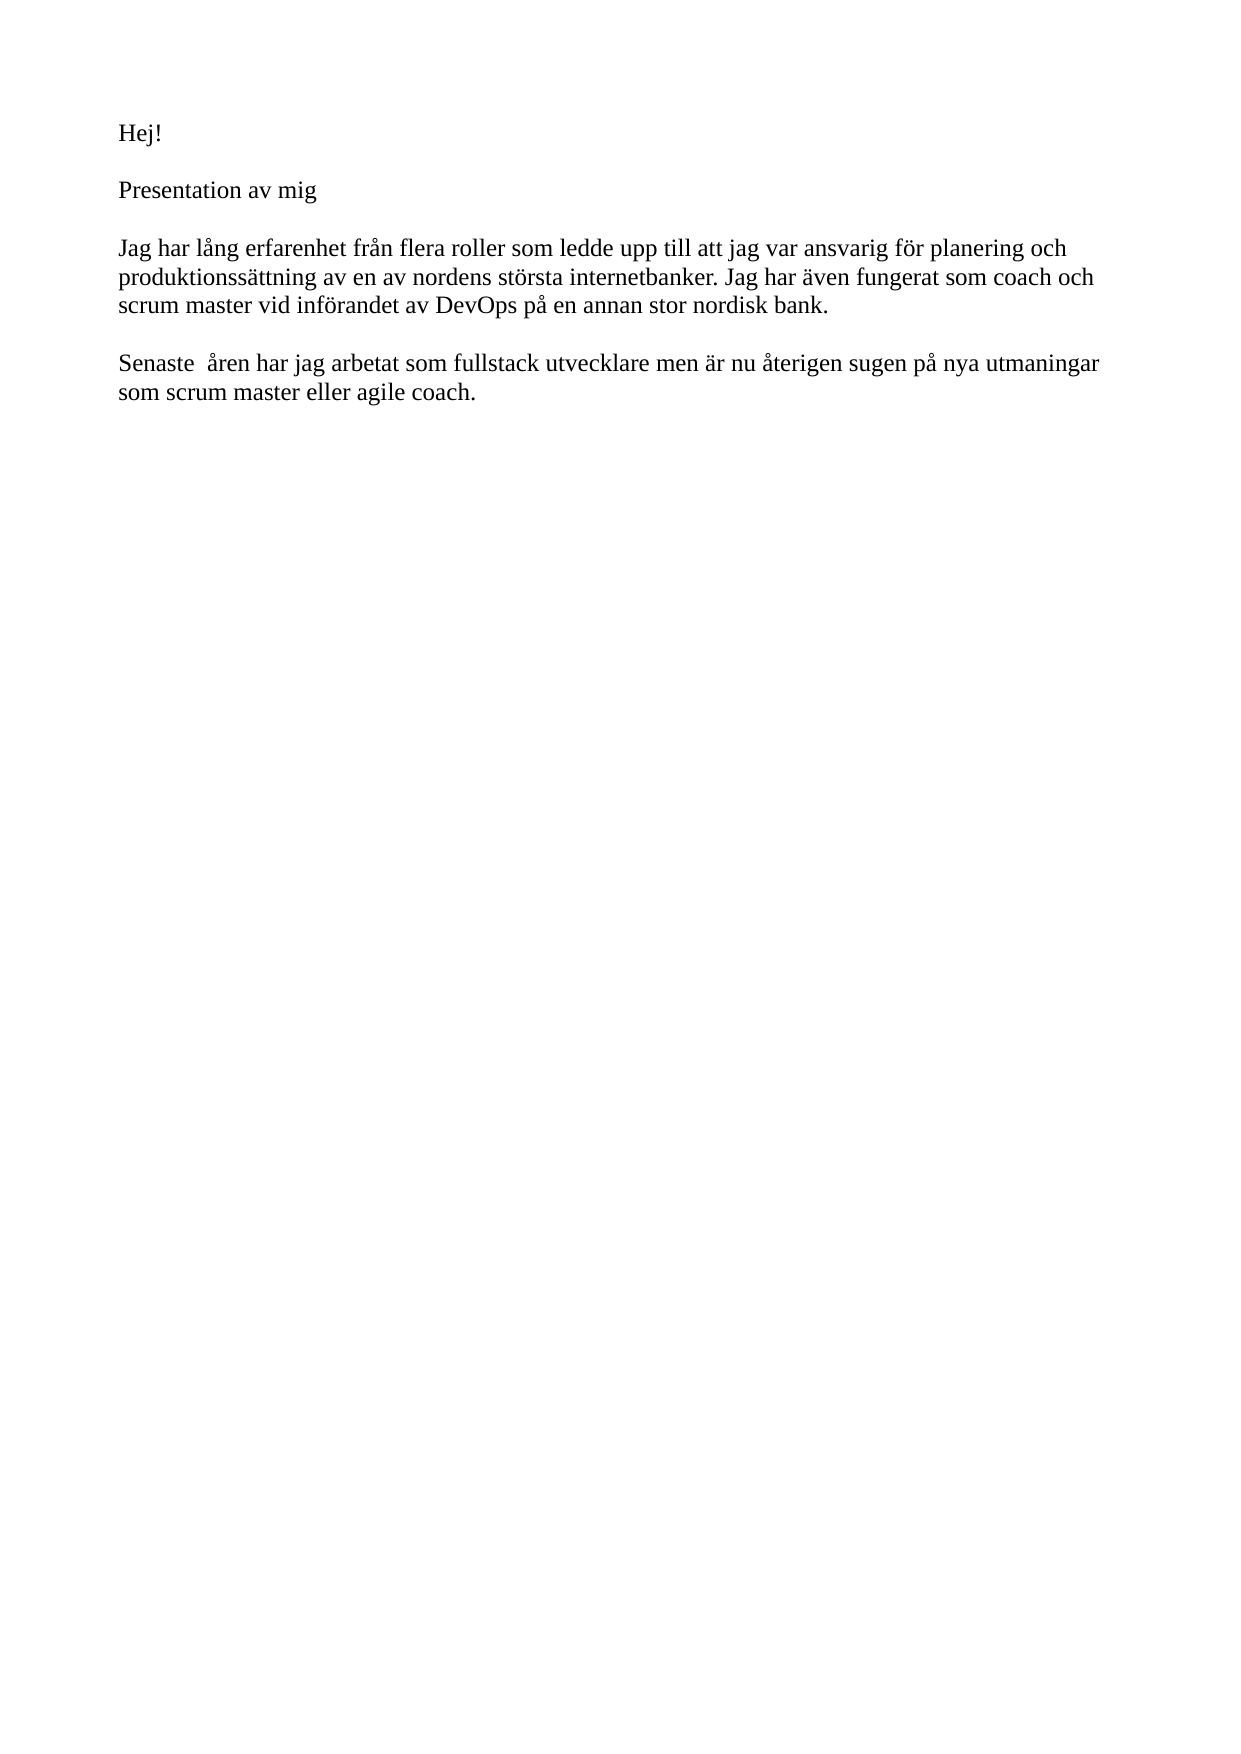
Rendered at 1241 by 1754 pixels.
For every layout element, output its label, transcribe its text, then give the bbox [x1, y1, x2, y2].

text Hej! [118, 118, 1122, 147]
text Senaste åren har jag arbetat som fullstack utvecklare men är nu återigen sugen på nya utmaningar som scrum master eller agile coach. [118, 348, 1122, 406]
text Jag har lång erfarenhet från flera roller som ledde upp till att jag var ansvarig för planering och produktionssättning av en av nordens största internetbanker. Jag har även fungerat som coach och scrum master vid införandet av DevOps på en annan stor nordisk bank. [118, 233, 1122, 319]
text Presentation av mig [118, 176, 1122, 204]
